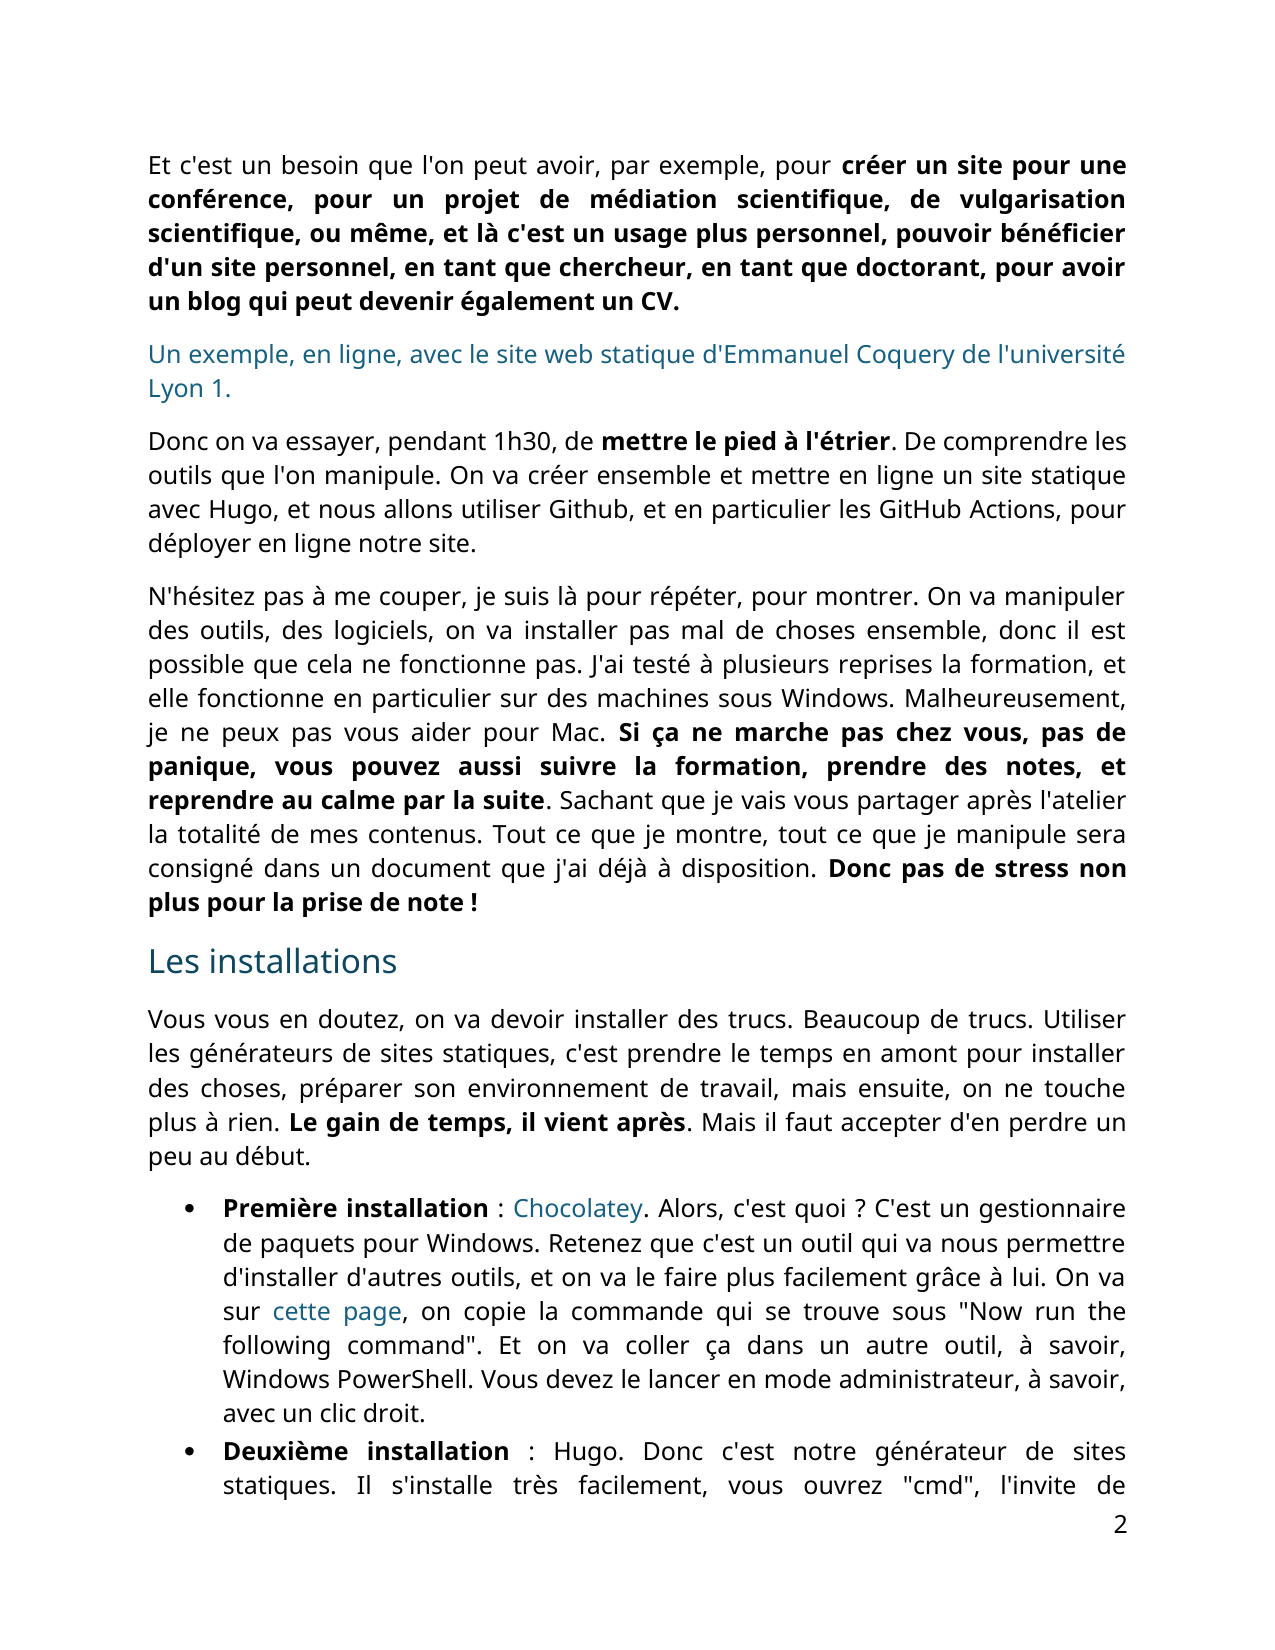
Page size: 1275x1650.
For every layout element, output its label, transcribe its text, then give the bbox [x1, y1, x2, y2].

list Deuxième installation : Hugo. Donc c'est notre générateur de sites statiques. Il s'installe très facilement, vous ouvrez "cmd", l'invite de [185, 1433, 1127, 1501]
text N'hésitez pas à me couper, je suis là pour répéter, pour montrer. On va manipuler des outils, des logiciels, on va installer pas mal de choses ensemble, donc il est possible que cela ne fonctionne pas. J'ai testé à plusieurs reprises la formation, et elle fonctionne en particulier sur des machines sous Windows. Malheureusement, je ne peux pas vous aider pour Mac. Si ça ne marche pas chez vous, pas de panique, vous pouvez aussi suivre la formation, prendre des notes, et reprendre au calme par la suite. Sachant que je vais vous partager après l'atelier la totalité de mes contenus. Tout ce que je montre, tout ce que je manipule sera consigné dans un document que j'ai déjà à disposition. Donc pas de stress non plus pour la prise de note ! [148, 578, 1127, 919]
subtitle Les installations [148, 938, 1127, 983]
text Et c'est un besoin que l'on peut avoir, par exemple, pour créer un site pour une conférence, pour un projet de médiation scientifique, de vulgarisation scientifique, ou même, et là c'est un usage plus personnel, pouvoir bénéficier d'un site personnel, en tant que chercheur, en tant que doctorant, pour avoir un blog qui peut devenir également un CV. [148, 148, 1127, 318]
text Vous vous en doutez, on va devoir installer des trucs. Beaucoup de trucs. Utiliser les générateurs de sites statiques, c'est prendre le temps en amont pour installer des choses, préparer son environnement de travail, mais ensuite, on ne touche plus à rien. Le gain de temps, il vient après. Mais il faut accepter d'en perdre un peu au début. [148, 1002, 1127, 1172]
text Donc on va essayer, pendant 1h30, de mettre le pied à l'étrier. De comprendre les outils que l'on manipule. On va créer ensemble et mettre en ligne un site statique avec Hugo, et nous allons utiliser Github, et en particulier les GitHub Actions, pour déployer en ligne notre site. [148, 423, 1127, 560]
list Première installation : Chocolatey. Alors, c'est quoi ? C'est un gestionnaire de paquets pour Windows. Retenez que c'est un outil qui va nous permettre d'installer d'autres outils, et on va le faire plus facilement grâce à lui. On va sur cette page, on copie la commande qui se trouve sous "Now run the following command". Et on va coller ça dans un autre outil, à savoir, Windows PowerShell. Vous devez le lancer en mode administrateur, à savoir, avec un clic droit. [185, 1191, 1127, 1429]
text Un exemple, en ligne, avec le site web statique d'Emmanuel Coquery de l'université Lyon 1. [148, 337, 1127, 405]
